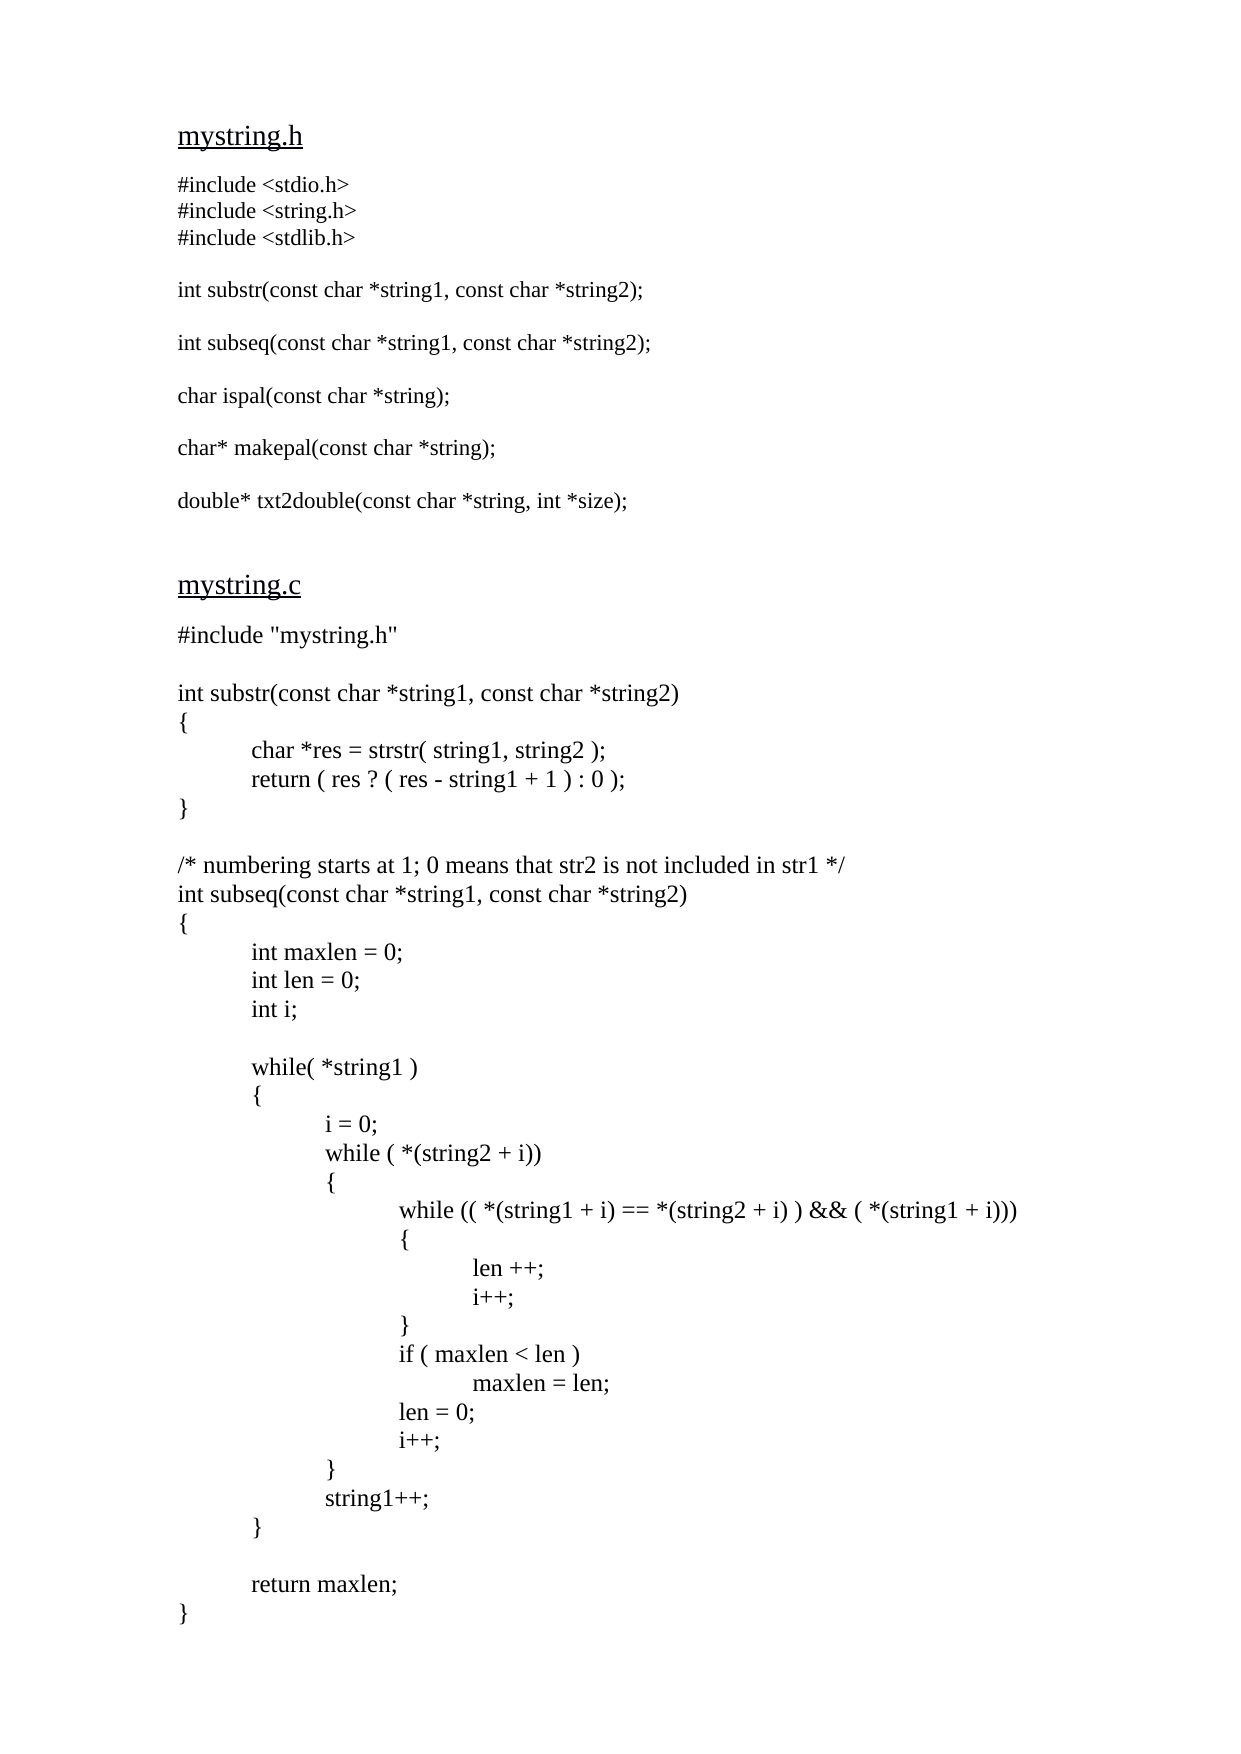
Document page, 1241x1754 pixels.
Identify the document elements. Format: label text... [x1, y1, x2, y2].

text return ( res ? ( res - string1 + 1 ) : 0 ); [177, 764, 1152, 793]
text while( *string1 ) [177, 1052, 1152, 1080]
text int subseq(const char *string1, const char *string2); [177, 329, 1152, 355]
text maxlen = len; [177, 1368, 1152, 1397]
text i++; [177, 1282, 1152, 1310]
text mystring.c [177, 567, 1152, 601]
text int substr(const char *string1, const char *string2); [177, 276, 1152, 303]
text { [177, 1224, 1152, 1253]
text mystring.h [177, 118, 1152, 152]
text } [177, 1454, 1152, 1483]
text } [177, 793, 1152, 822]
text if ( maxlen < len ) [177, 1339, 1152, 1368]
text int substr(const char *string1, const char *string2) [177, 678, 1152, 707]
text } [177, 1310, 1152, 1339]
text { [177, 707, 1152, 735]
text { [177, 1167, 1152, 1195]
text int maxlen = 0; [177, 937, 1152, 965]
text { [177, 908, 1152, 937]
text char* makepal(const char *string); [177, 434, 1152, 461]
text #include <stdio.h> [177, 171, 1152, 197]
text { [177, 1080, 1152, 1109]
text i = 0; [177, 1109, 1152, 1138]
text len ++; [177, 1253, 1152, 1282]
text char *res = strstr( string1, string2 ); [177, 735, 1152, 764]
text int subseq(const char *string1, const char *string2) [177, 879, 1152, 908]
text i++; [177, 1425, 1152, 1454]
text int i; [177, 994, 1152, 1023]
text #include <stdlib.h> [177, 224, 1152, 250]
text while (( *(string1 + i) == *(string2 + i) ) && ( *(string1 + i))) [177, 1195, 1152, 1224]
text return maxlen; [177, 1569, 1152, 1598]
text #include <string.h> [177, 197, 1152, 224]
text char ispal(const char *string); [177, 382, 1152, 408]
text len = 0; [177, 1397, 1152, 1425]
text double* txt2double(const char *string, int *size); [177, 487, 1152, 513]
text #include "mystring.h" [177, 620, 1152, 649]
text /* numbering starts at 1; 0 means that str2 is not included in str1 */ [177, 850, 1152, 879]
text while ( *(string2 + i)) [177, 1138, 1152, 1167]
text int len = 0; [177, 965, 1152, 994]
text } [177, 1598, 1152, 1627]
text string1++; [177, 1483, 1152, 1512]
text } [177, 1512, 1152, 1540]
